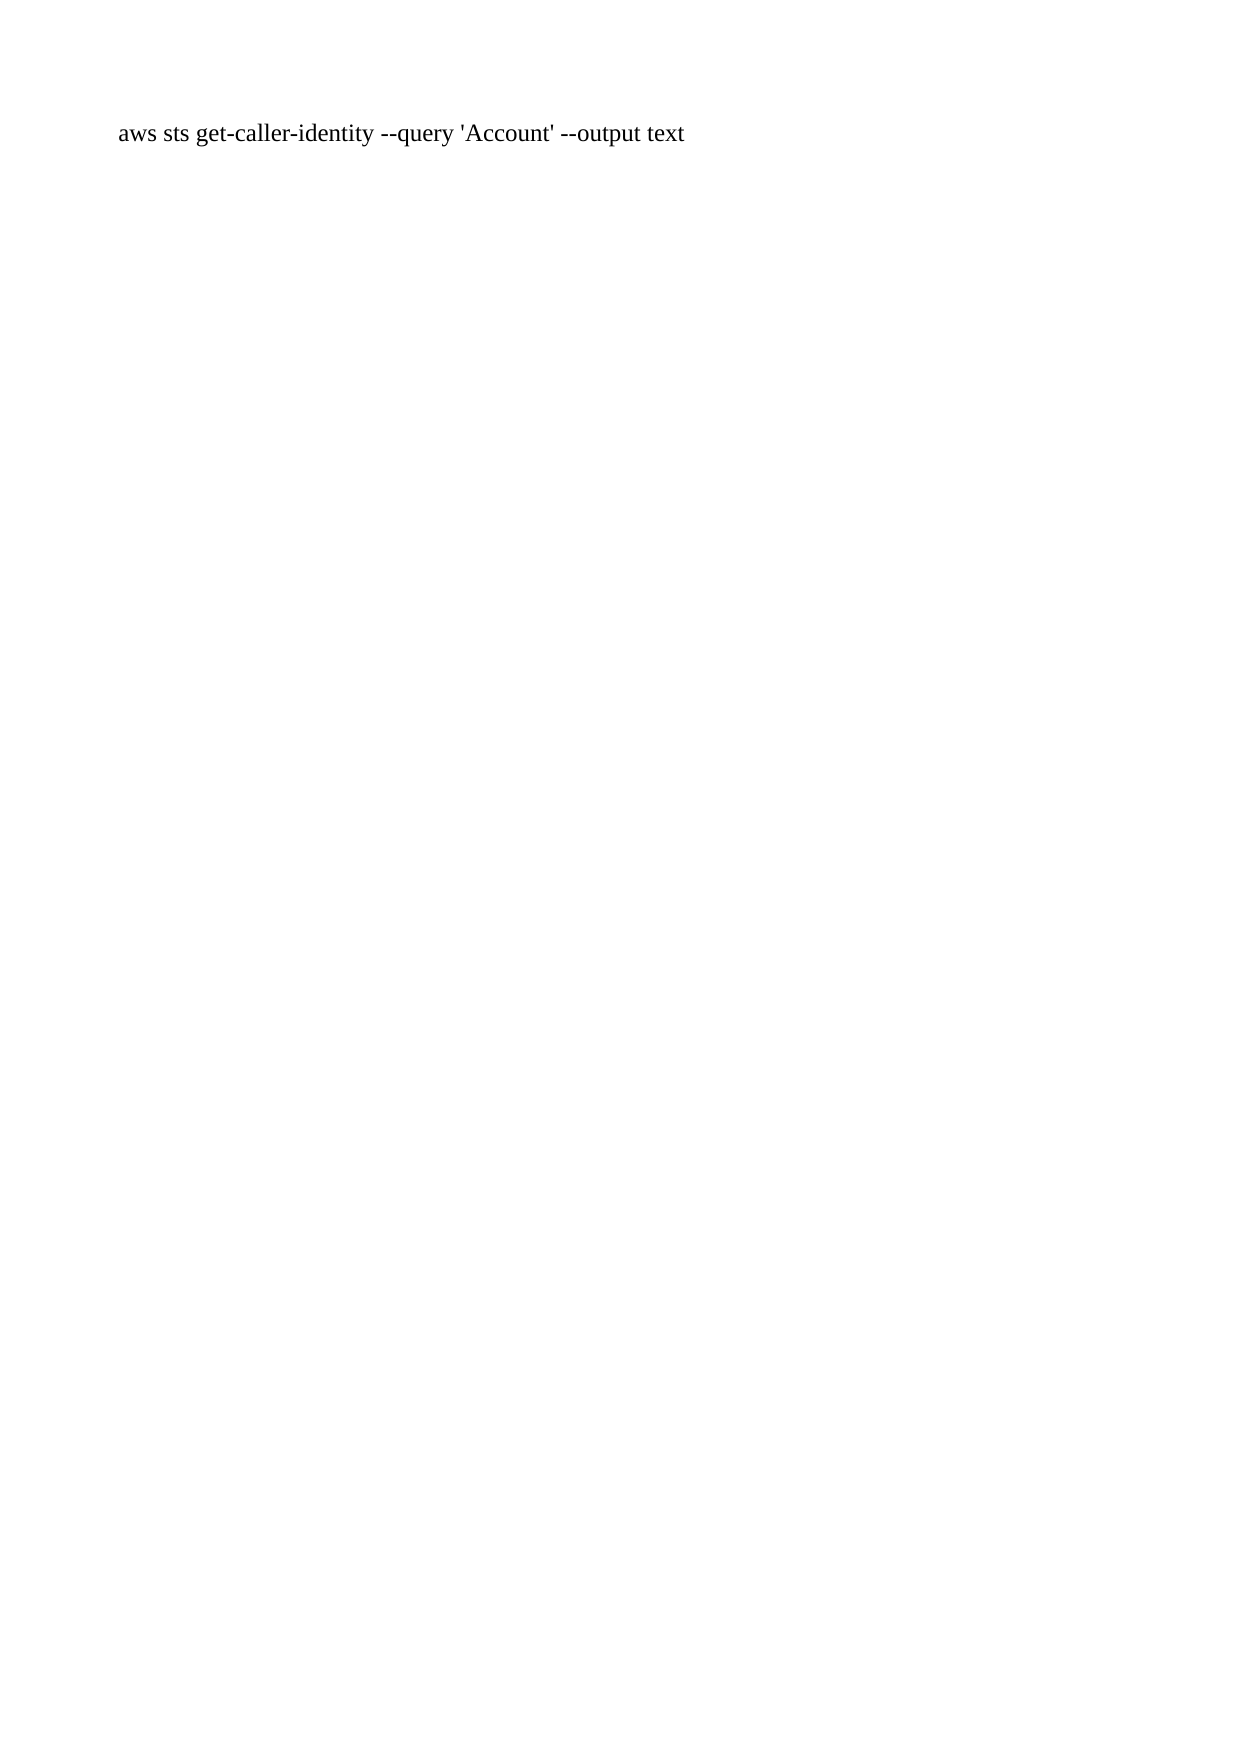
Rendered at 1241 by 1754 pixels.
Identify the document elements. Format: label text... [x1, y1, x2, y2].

text aws sts get-caller-identity --query 'Account' --output text [118, 118, 1122, 147]
